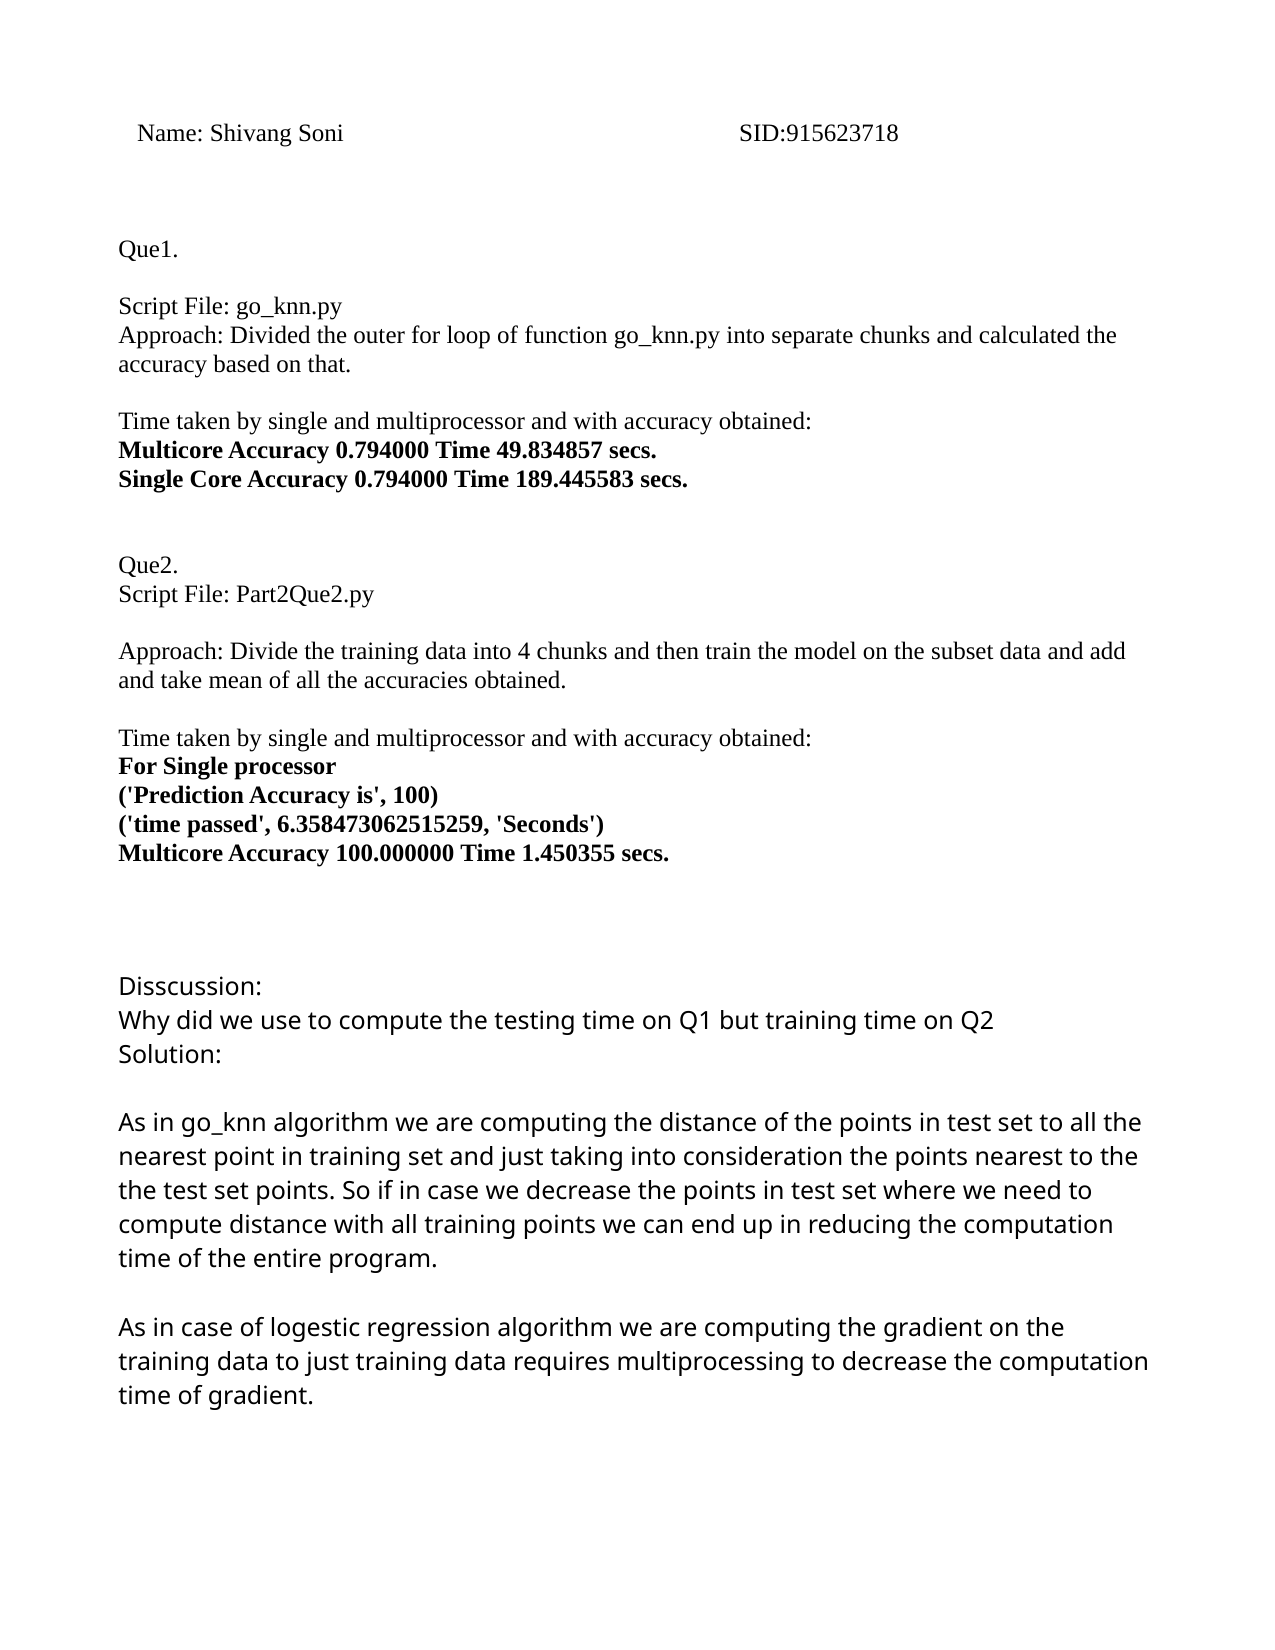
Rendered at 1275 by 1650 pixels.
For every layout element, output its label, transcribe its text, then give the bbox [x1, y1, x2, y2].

text Que1. [118, 234, 1157, 263]
text ('time passed', 6.358473062515259, 'Seconds') [118, 809, 1157, 838]
text Script File: go_knn.py [118, 291, 1157, 320]
text Why did we use to compute the testing time on Q1 but training time on Q2 [118, 1003, 1157, 1037]
text Approach: Divided the outer for loop of function go_knn.py into separate chunks and calculated the accuracy based on that. [118, 320, 1157, 378]
text Multicore Accuracy 100.000000 Time 1.450355 secs. [118, 838, 1157, 866]
text As in case of logestic regression algorithm we are computing the gradient on the training data to just training data requires multiprocessing to decrease the computation time of gradient. [118, 1309, 1157, 1411]
text Time taken by single and multiprocessor and with accuracy obtained: [118, 406, 1157, 435]
text Single Core Accuracy 0.794000 Time 189.445583 secs. [118, 464, 1157, 493]
text Multicore Accuracy 0.794000 Time 49.834857 secs. [118, 435, 1157, 464]
text Disscussion: [118, 968, 1157, 1003]
text As in go_knn algorithm we are computing the distance of the points in test set to all the nearest point in training set and just taking into consideration the points nearest to the the test set points. So if in case we decrease the points in test set where we need to compute distance with all training points we can end up in reducing the computation time of the entire program. [118, 1105, 1157, 1275]
text Solution: [118, 1037, 1157, 1071]
text Time taken by single and multiprocessor and with accuracy obtained: [118, 723, 1157, 751]
text Script File: Part2Que2.py [118, 579, 1157, 608]
text ('Prediction Accuracy is', 100) [118, 780, 1157, 809]
text Que2. [118, 550, 1157, 579]
text For Single processor [118, 751, 1157, 780]
text Approach: Divide the training data into 4 chunks and then train the model on the subset data and add and take mean of all the accuracies obtained. [118, 636, 1157, 694]
